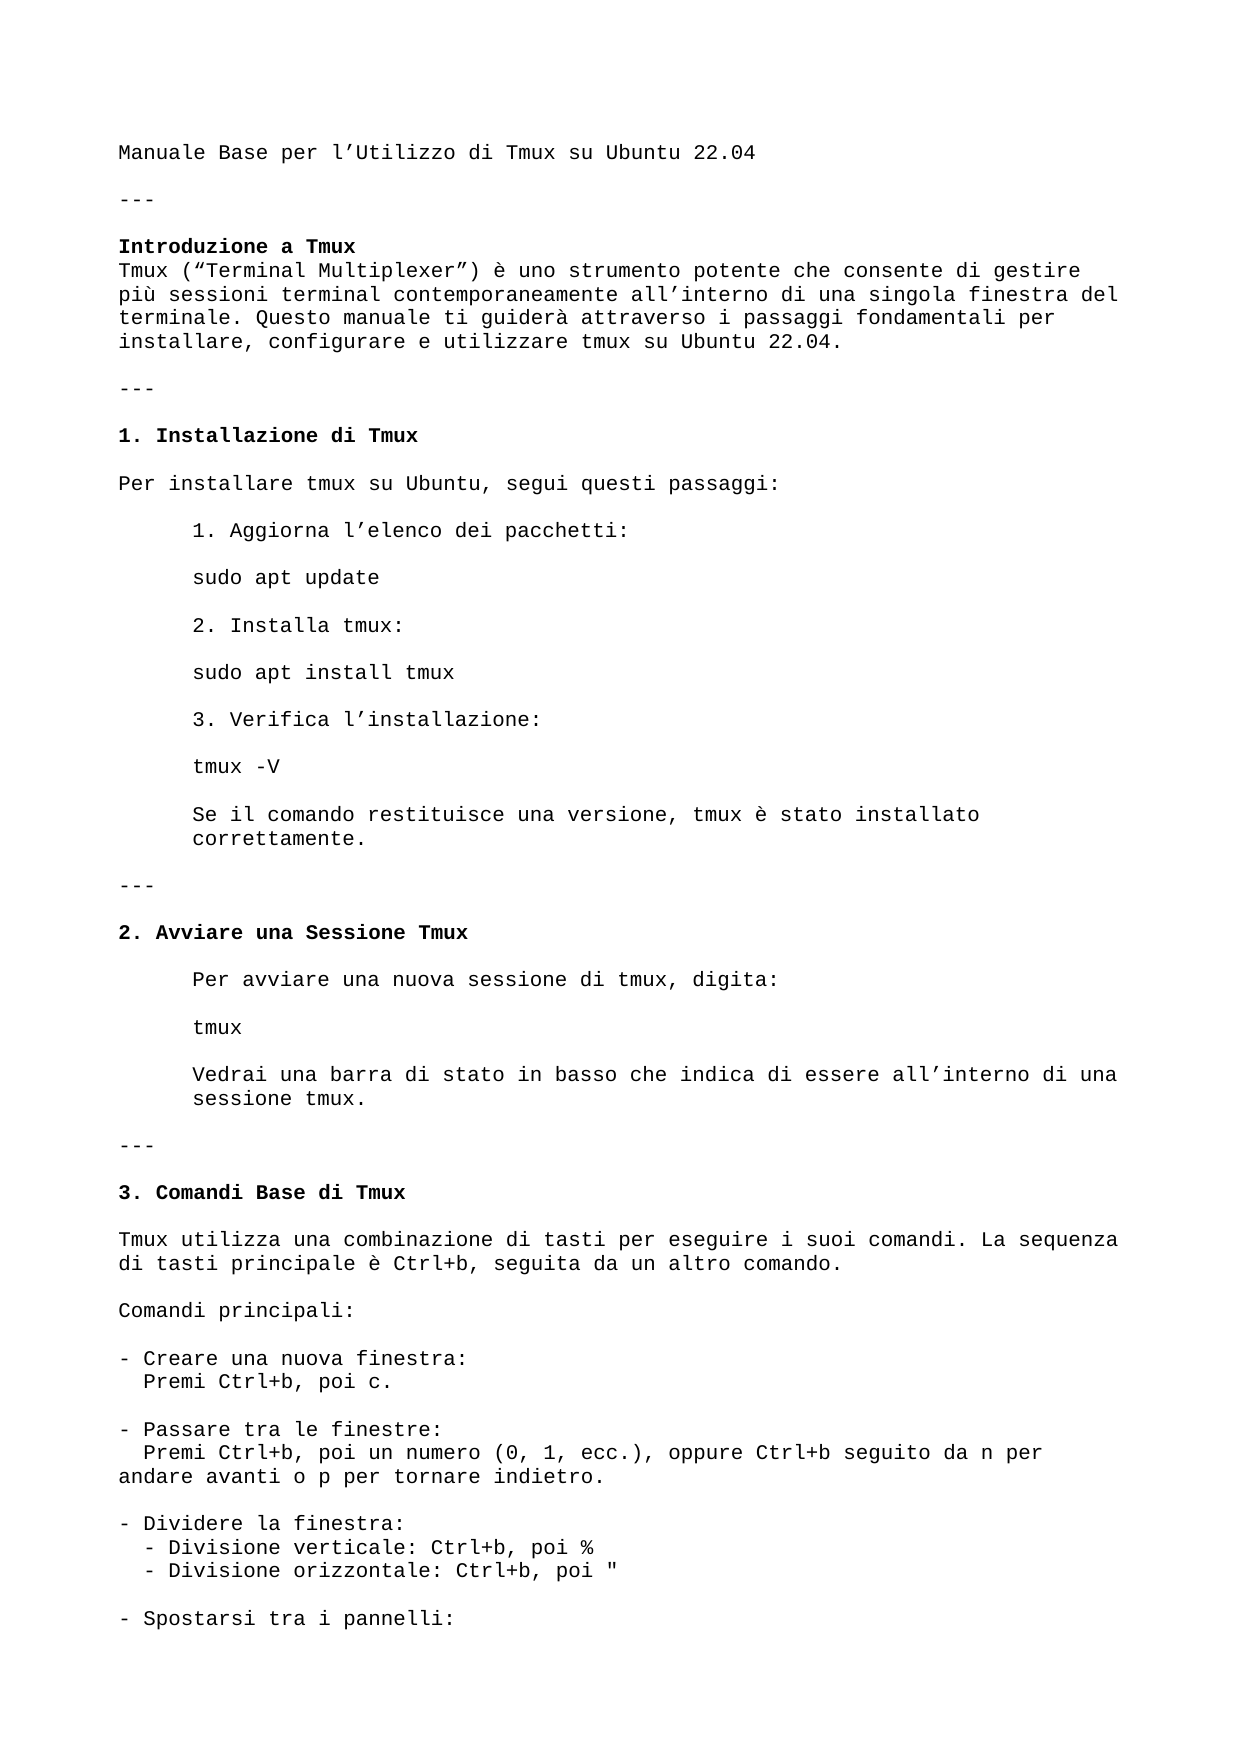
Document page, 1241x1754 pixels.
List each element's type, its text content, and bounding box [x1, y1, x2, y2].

text 2. Installa tmux: [192, 615, 1122, 638]
text Premi Ctrl+b, poi c. [118, 1371, 1122, 1395]
text 1. Aggiorna l’elenco dei pacchetti: [192, 520, 1122, 544]
text tmux -V [192, 757, 1122, 780]
text Per avviare una nuova sessione di tmux, digita: [192, 969, 1122, 993]
text --- [118, 875, 1122, 898]
text Per installare tmux su Ubuntu, segui questi passaggi: [118, 473, 1122, 496]
text - Passare tra le finestre: [118, 1419, 1122, 1442]
text Comandi principali: [118, 1300, 1122, 1324]
text Premi Ctrl+b, poi un numero (0, 1, ecc.), oppure Ctrl+b seguito da n per andare avanti o p per tornare indietro. [118, 1442, 1122, 1489]
text - Divisione orizzontale: Ctrl+b, poi " [118, 1561, 1122, 1584]
text 2. Avviare una Sessione Tmux [118, 922, 1122, 946]
text Tmux utilizza una combinazione di tasti per eseguire i suoi comandi. La sequenza di tasti principale è Ctrl+b, seguita da un altro comando. [118, 1229, 1122, 1277]
text Vedrai una barra di stato in basso che indica di essere all’interno di una sessione tmux. [192, 1064, 1122, 1111]
text --- [118, 1135, 1122, 1158]
text - Creare una nuova finestra: [118, 1348, 1122, 1371]
text Se il comando restituisce una versione, tmux è stato installato correttamente. [192, 804, 1122, 851]
text --- [118, 378, 1122, 402]
text Tmux (“Terminal Multiplexer”) è uno strumento potente che consente di gestire più sessioni terminal contemporaneamente all’interno di una singola finestra del terminale. Questo manuale ti guiderà attraverso i passaggi fondamentali per installare, configurare e utilizzare tmux su Ubuntu 22.04. [118, 260, 1122, 354]
text tmux [192, 1017, 1122, 1040]
text - Dividere la finestra: [118, 1513, 1122, 1537]
text 1. Installazione di Tmux [118, 426, 1122, 449]
text 3. Comandi Base di Tmux [118, 1182, 1122, 1206]
text sudo apt install tmux [192, 662, 1122, 686]
text 3. Verifica l’installazione: [192, 709, 1122, 733]
text Introduzione a Tmux [118, 236, 1122, 260]
text sudo apt update [192, 567, 1122, 591]
text - Divisione verticale: Ctrl+b, poi % [118, 1537, 1122, 1561]
text - Spostarsi tra i pannelli: [118, 1608, 1122, 1631]
text --- [118, 189, 1122, 213]
text Manuale Base per l’Utilizzo di Tmux su Ubuntu 22.04 [118, 142, 1122, 165]
